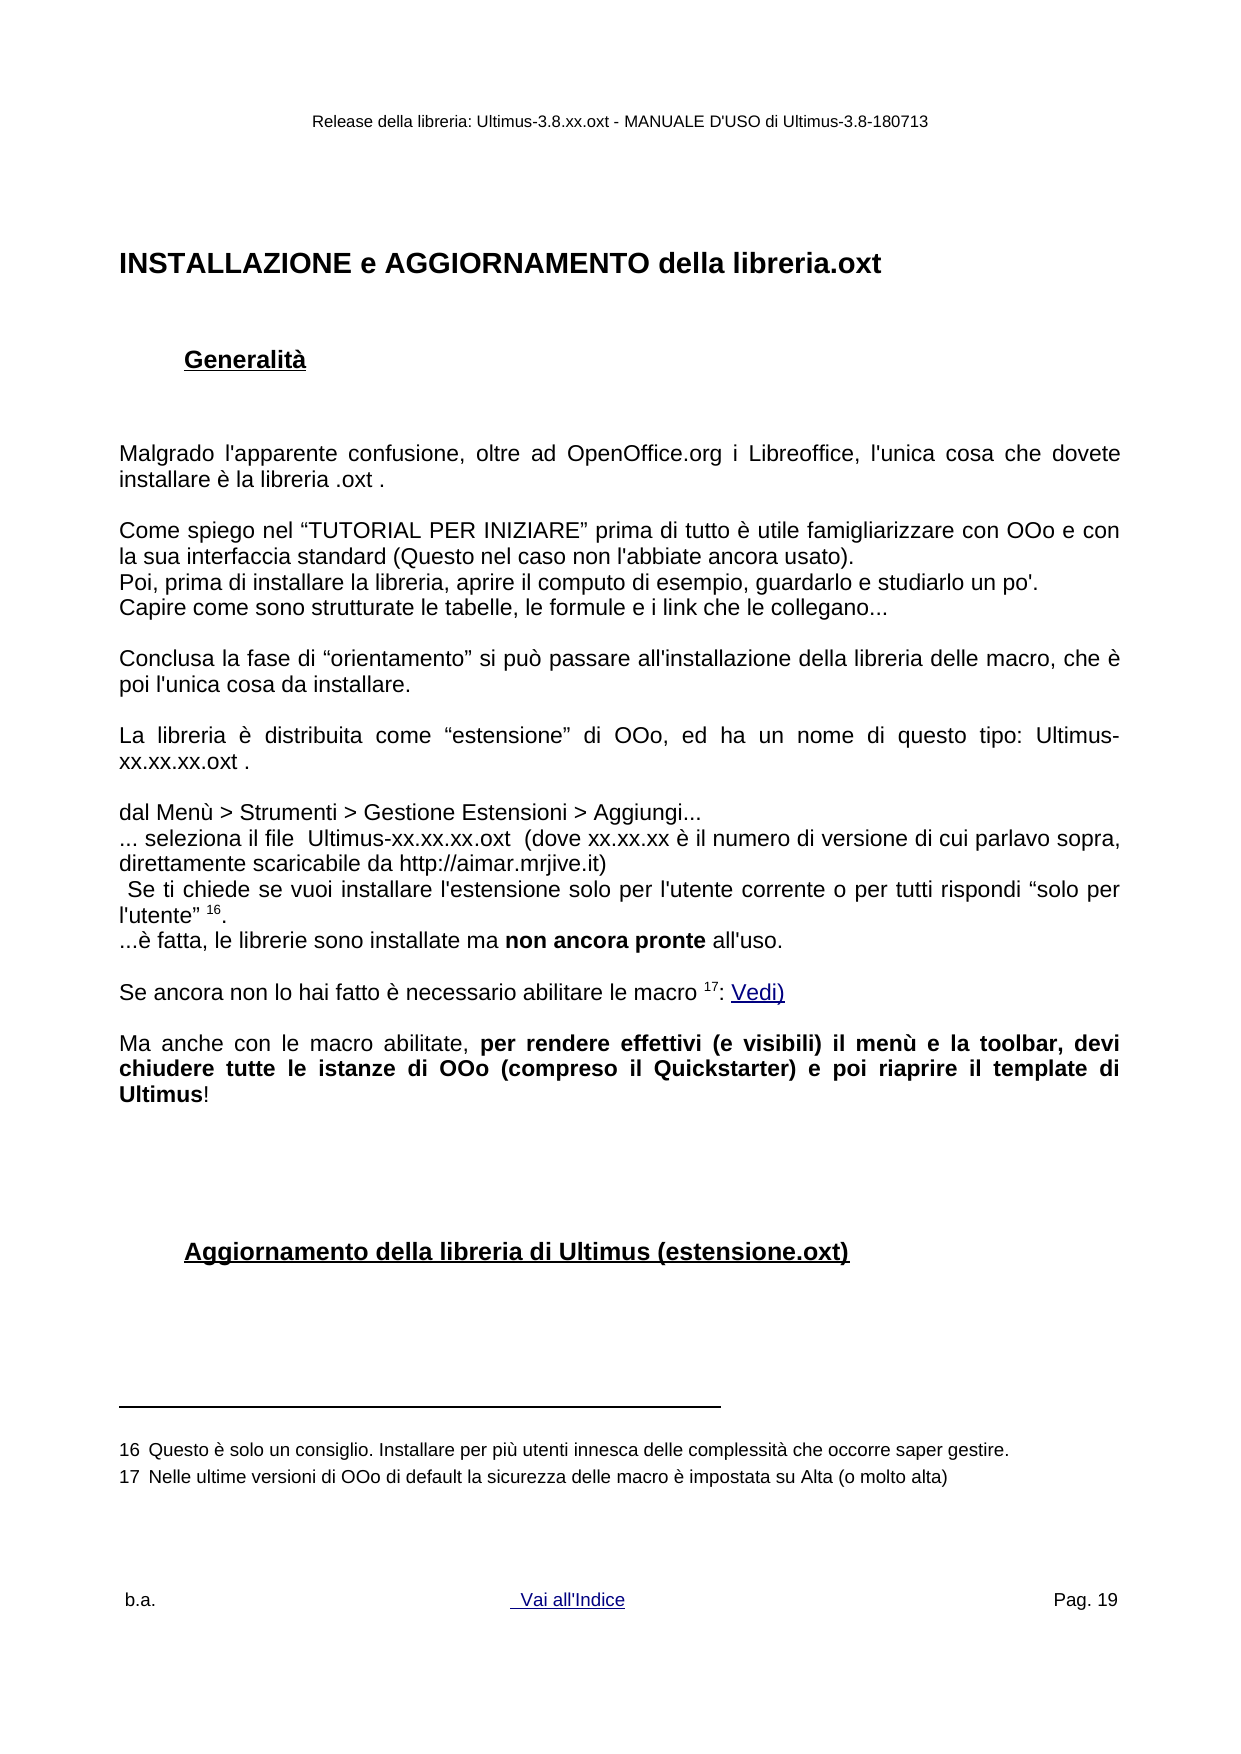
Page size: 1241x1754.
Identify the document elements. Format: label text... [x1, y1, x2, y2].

text Se ancora non lo hai fatto è necessario abilitare le macro : Vedi) [119, 979, 1121, 1005]
text ... seleziona il file Ultimus-xx.xx.xx.oxt (dove xx.xx.xx è il numero di versione di cui parlavo sopra, direttamente scaricabile da http://aimar.mrjive.it) [119, 826, 1121, 877]
subtitle Generalità [119, 346, 1121, 373]
text dal Menù > Strumenti > Gestione Estensioni > Aggiungi... [119, 800, 1121, 826]
text Conclusa la fase di “orientamento” si può passare all'installazione della libreria delle macro, che è poi l'unica cosa da installare. [119, 646, 1121, 697]
subtitle INSTALLAZIONE e AGGIORNAMENTO della libreria.oxt [119, 247, 1121, 280]
text Questo è solo un consiglio. Installare per più utenti innesca delle complessità che occorre saper gestire. [119, 1440, 1092, 1461]
text La libreria è distribuita come “estensione” di OOo, ed ha un nome di questo tipo: Ultimus-xx.xx.xx.oxt . [119, 723, 1121, 774]
list Malgrado l'apparente confusione, oltre ad OpenOffice.org i Libreoffice, l'unica cosa che dovete installare è la libreria .oxt . [119, 441, 1121, 492]
text Poi, prima di installare la libreria, aprire il computo di esempio, guardarlo e studiarlo un po'. [119, 569, 1121, 595]
text ...è fatta, le librerie sono installate ma non ancora pronte all'uso. [119, 928, 1121, 954]
text Ma anche con le macro abilitate, per rendere effettivi (e visibili) il menù e la toolbar, devi chiudere tutte le istanze di OOo (compreso il Quickstarter) e poi riaprire il template di Ultimus! [119, 1031, 1121, 1107]
text Come spiego nel “TUTORIAL PER INIZIARE” prima di tutto è utile famigliarizzare con OOo e con la sua interfaccia standard (Questo nel caso non l'abbiate ancora usato). [119, 518, 1121, 569]
text Capire come sono strutturate le tabelle, le formule e i link che le collegano... [119, 595, 1121, 621]
text Se ti chiede se vuoi installare l'estensione solo per l'utente corrente o per tutti rispondi “solo per l'utente” . [119, 877, 1121, 928]
subtitle Aggiornamento della libreria di Ultimus (estensione.oxt) [119, 1237, 1121, 1265]
text Nelle ultime versioni di OOo di default la sicurezza delle macro è impostata su Alta (o molto alta) [119, 1466, 1092, 1487]
